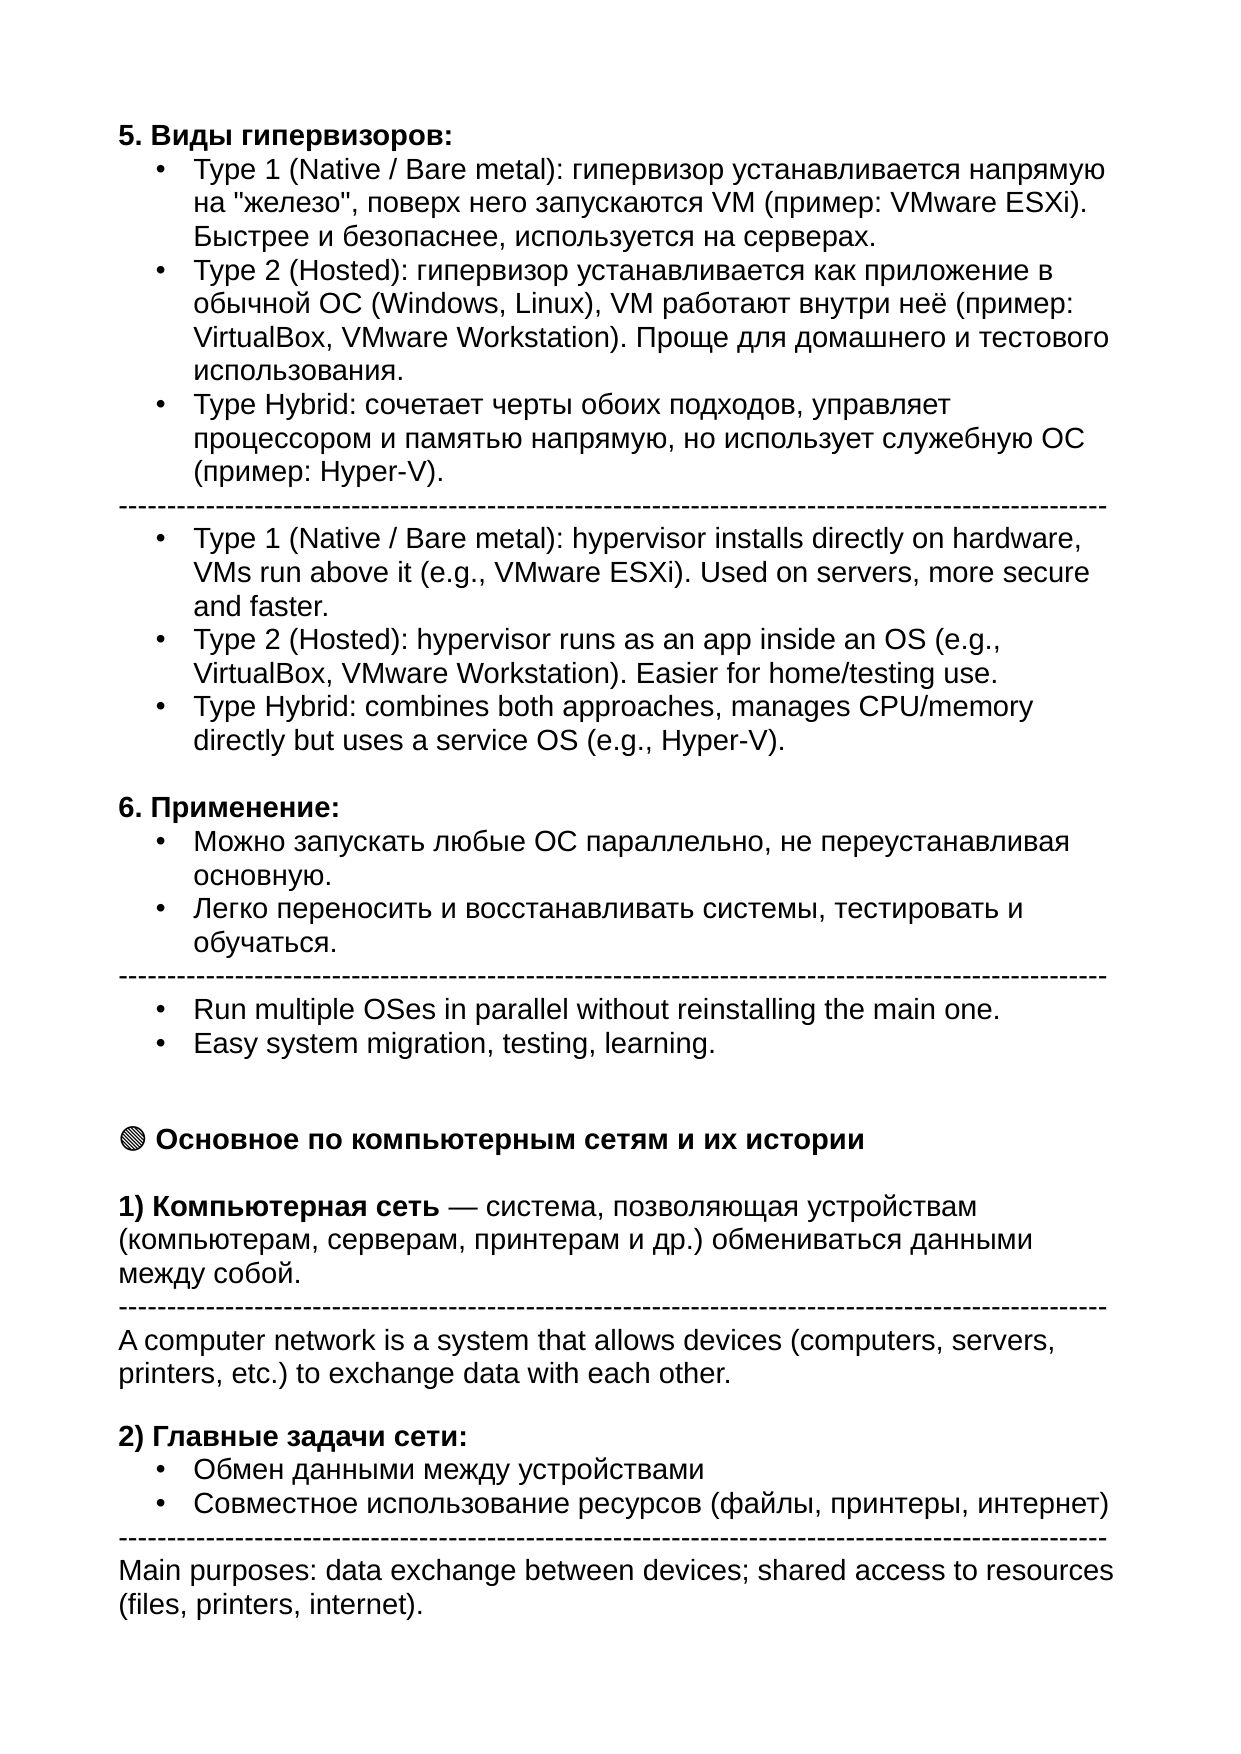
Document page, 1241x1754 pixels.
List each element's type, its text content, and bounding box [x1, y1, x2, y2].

list Type 1 (Native / Bare metal): hypervisor installs directly on hardware, VMs run above it (e.g., VMware ESXi). Used on servers, more secure and faster. [156, 521, 1122, 622]
text 2) Главные задачи сети: [118, 1419, 1122, 1452]
list Type 2 (Hosted): hypervisor runs as an app inside an OS (e.g., VirtualBox, VMware Workstation). Easier for home/testing use. [156, 622, 1122, 689]
list Обмен данными между устройствами [156, 1452, 1122, 1486]
list Совместное использование ресурсов (файлы, принтеры, интернет) [156, 1486, 1122, 1520]
text ------------------------------------------------------------------------------------------------------Main purposes: data exchange between devices; shared access to resources (files, printers, internet). [118, 1520, 1122, 1620]
text 1) Компьютерная сеть — система, позволяющая устройствам (компьютерам, серверам, принтерам и др.) обмениваться данными между собой. [118, 1189, 1122, 1289]
text ------------------------------------------------------------------------------------------------------ [118, 958, 1122, 992]
text 5. Виды гипервизоров: [118, 118, 1122, 152]
list Type 1 (Native / Bare metal): гипервизор устанавливается напрямую на "железо", поверх него запускаются VM (пример: VMware ESXi). Быстрее и безопаснее, используется на серверах. [156, 152, 1122, 252]
text 🟢 Основное по компьютерным сетям и их истории [118, 1122, 1122, 1155]
list Легко переносить и восстанавливать системы, тестировать и обучаться. [156, 891, 1122, 958]
list Run multiple OSes in parallel without reinstalling the main one. [156, 992, 1122, 1026]
text ------------------------------------------------------------------------------------------------------A computer network is a system that allows devices (computers, servers, printers, etc.) to exchange data with each other. [118, 1289, 1122, 1390]
list Type Hybrid: combines both approaches, manages CPU/memory directly but uses a service OS (e.g., Hyper-V). [156, 689, 1122, 790]
list Можно запускать любые ОС параллельно, не переустанавливая основную. [156, 824, 1122, 891]
list Type 2 (Hosted): гипервизор устанавливается как приложение в обычной ОС (Windows, Linux), VM работают внутри неё (пример: VirtualBox, VMware Workstation). Проще для домашнего и тестового использования. [156, 252, 1122, 387]
text ------------------------------------------------------------------------------------------------------ [118, 488, 1122, 521]
list Easy system migration, testing, learning. [156, 1026, 1122, 1059]
list Type Hybrid: сочетает черты обоих подходов, управляет процессором и памятью напрямую, но использует служебную ОС (пример: Hyper-V). [156, 387, 1122, 488]
text 6. Применение: [118, 790, 1122, 824]
